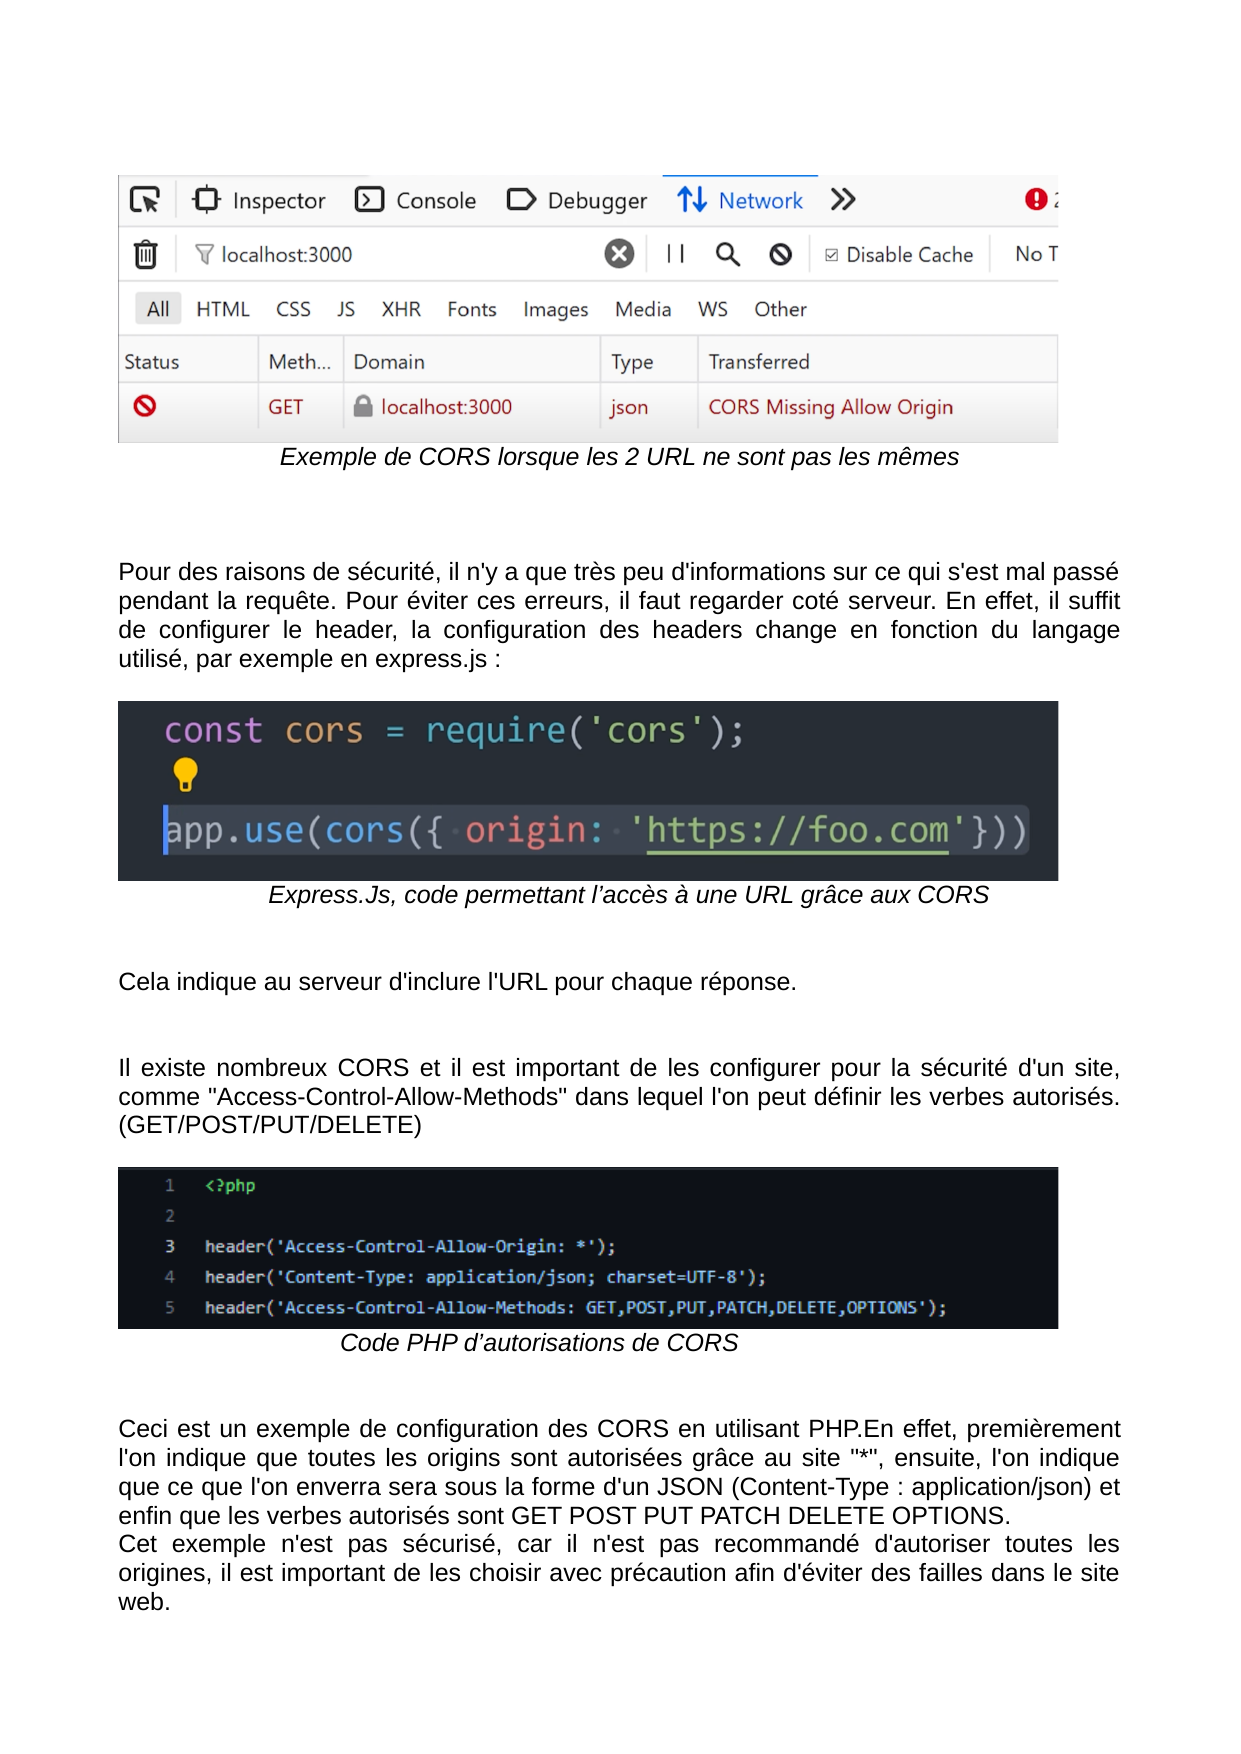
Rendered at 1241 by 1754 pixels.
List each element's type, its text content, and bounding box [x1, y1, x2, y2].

picture [118, 175, 1059, 443]
text Pour des raisons de sécurité, il n'y a que très peu d'informations sur ce qui s'est mal passé pendant la requête. Pour éviter ces erreurs, il faut regarder coté serveur. En effet, il suffit de configurer le header, la configuration des headers change en fonction du langage utilisé, par exemple en express.js : [118, 557, 1122, 672]
text Ceci est un exemple de configuration des CORS en utilisant PHP.En effet, premièrement l'on indique que toutes les origins sont autorisées grâce au site "*", ensuite, l'on indique que ce que l'on enverra sera sous la forme d'un JSON (Content-Type : application/json) et enfin que les verbes autorisés sont GET POST PUT PATCH DELETE OPTIONS. [118, 1414, 1122, 1529]
text Express.Js, code permettant l’accès à une URL grâce aux CORS [193, 880, 1122, 909]
picture [118, 1167, 1059, 1329]
text Exemple de CORS lorsque les 2 URL ne sont pas les mêmes [118, 442, 1122, 471]
text Code PHP d’autorisations de CORS [118, 1328, 1122, 1357]
text Cela indique au serveur d'inclure l'URL pour chaque réponse. [118, 966, 1122, 995]
text Il existe nombreux CORS et il est important de les configurer pour la sécurité d'un site, comme "Access-Control-Allow-Methods" dans lequel l'on peut définir les verbes autorisés.(GET/POST/PUT/DELETE) [118, 1053, 1122, 1139]
picture [118, 701, 1059, 881]
text Cet exemple n'est pas sécurisé, car il n'est pas recommandé d'autoriser toutes les origines, il est important de les choisir avec précaution afin d'éviter des failles dans le site web. [118, 1529, 1122, 1616]
